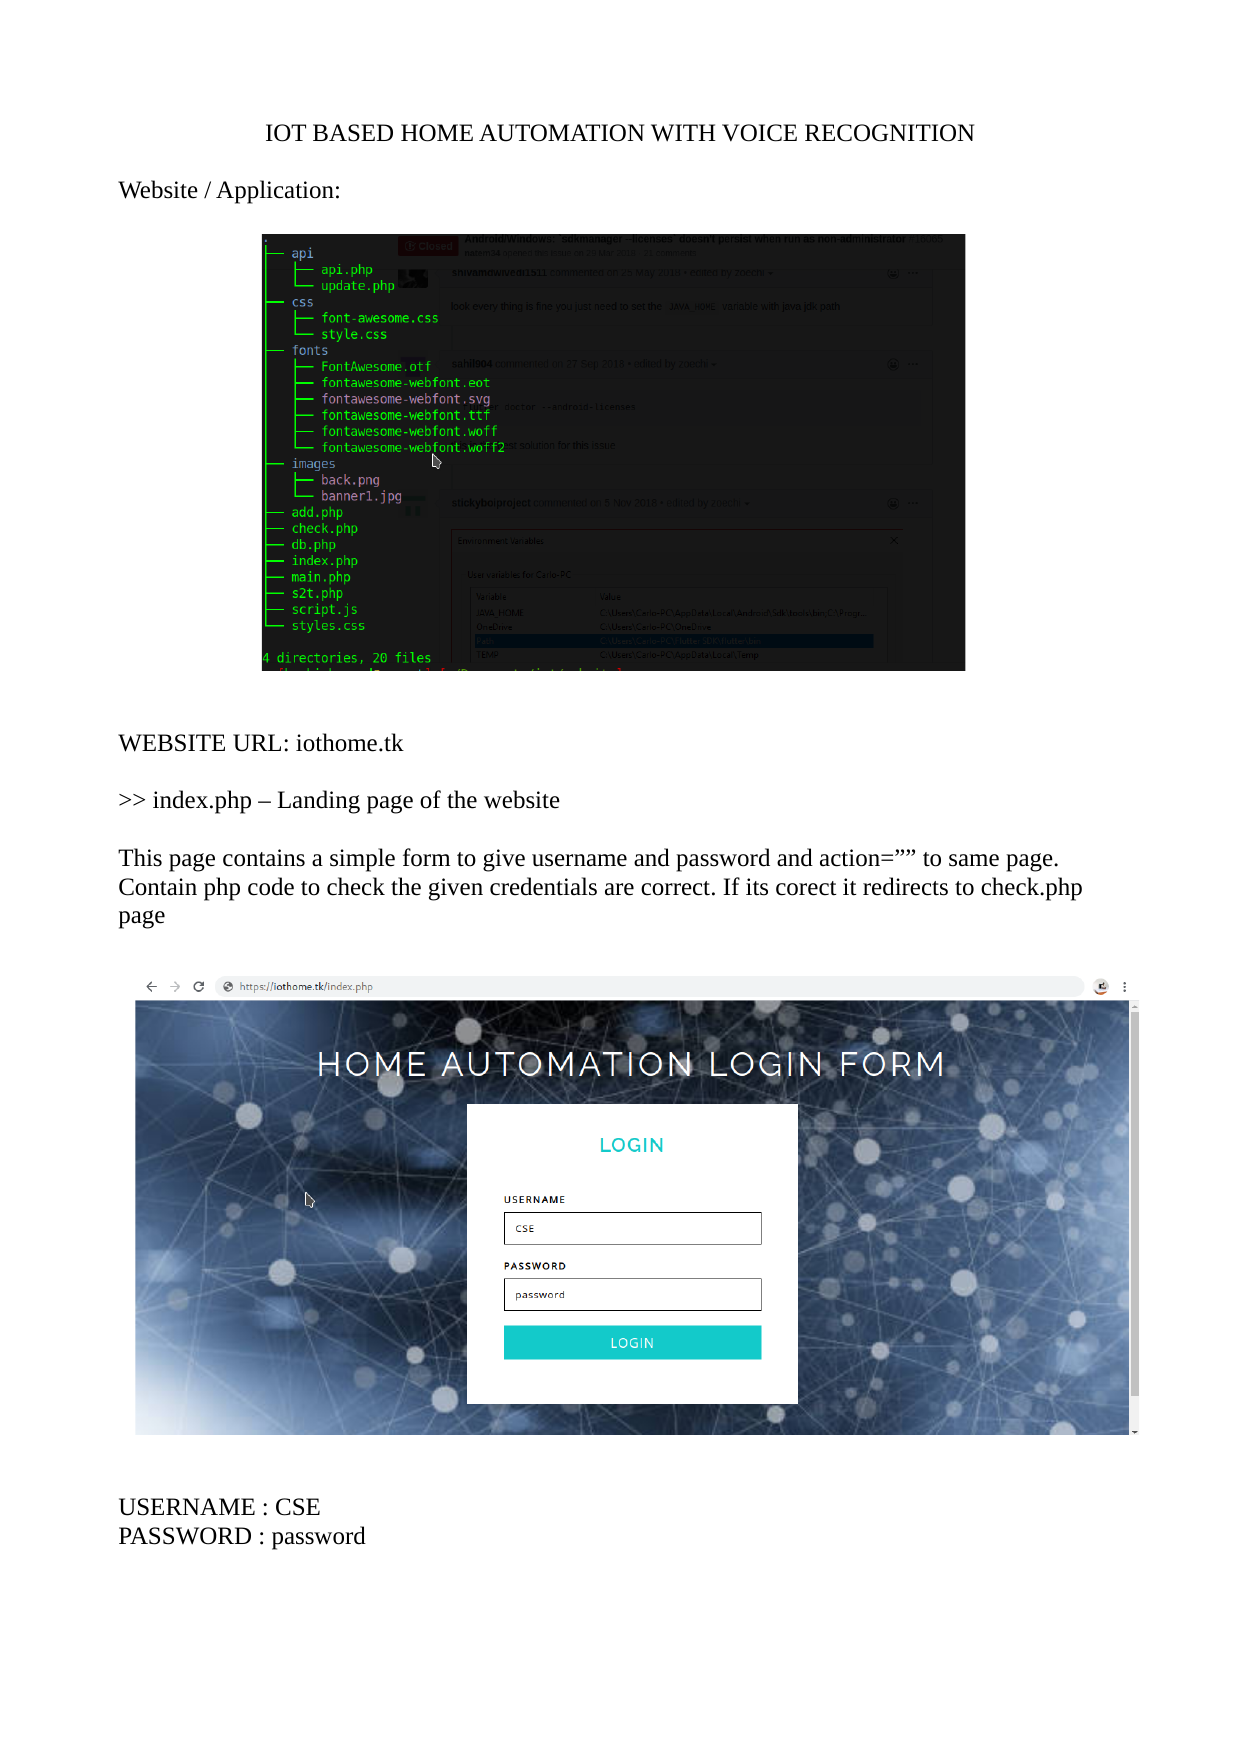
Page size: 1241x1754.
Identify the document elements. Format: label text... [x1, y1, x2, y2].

text PASSWORD : password [118, 1521, 1122, 1549]
text IOT BASED HOME AUTOMATION WITH VOICE RECOGNITION [118, 118, 1122, 147]
picture [135, 975, 1140, 1435]
text This page contains a simple form to give username and password and action=”” to same page. [118, 843, 1122, 872]
text Contain php code to check the given credentials are correct. If its corect it redirects to check.php page [118, 872, 1122, 929]
text >> index.php – Landing page of the website [118, 785, 1122, 814]
text Website / Application: [118, 176, 1122, 204]
picture [261, 234, 966, 671]
text WEBSITE URL: iothome.tk [118, 728, 1122, 757]
text USERNAME : CSE [118, 1492, 1122, 1521]
